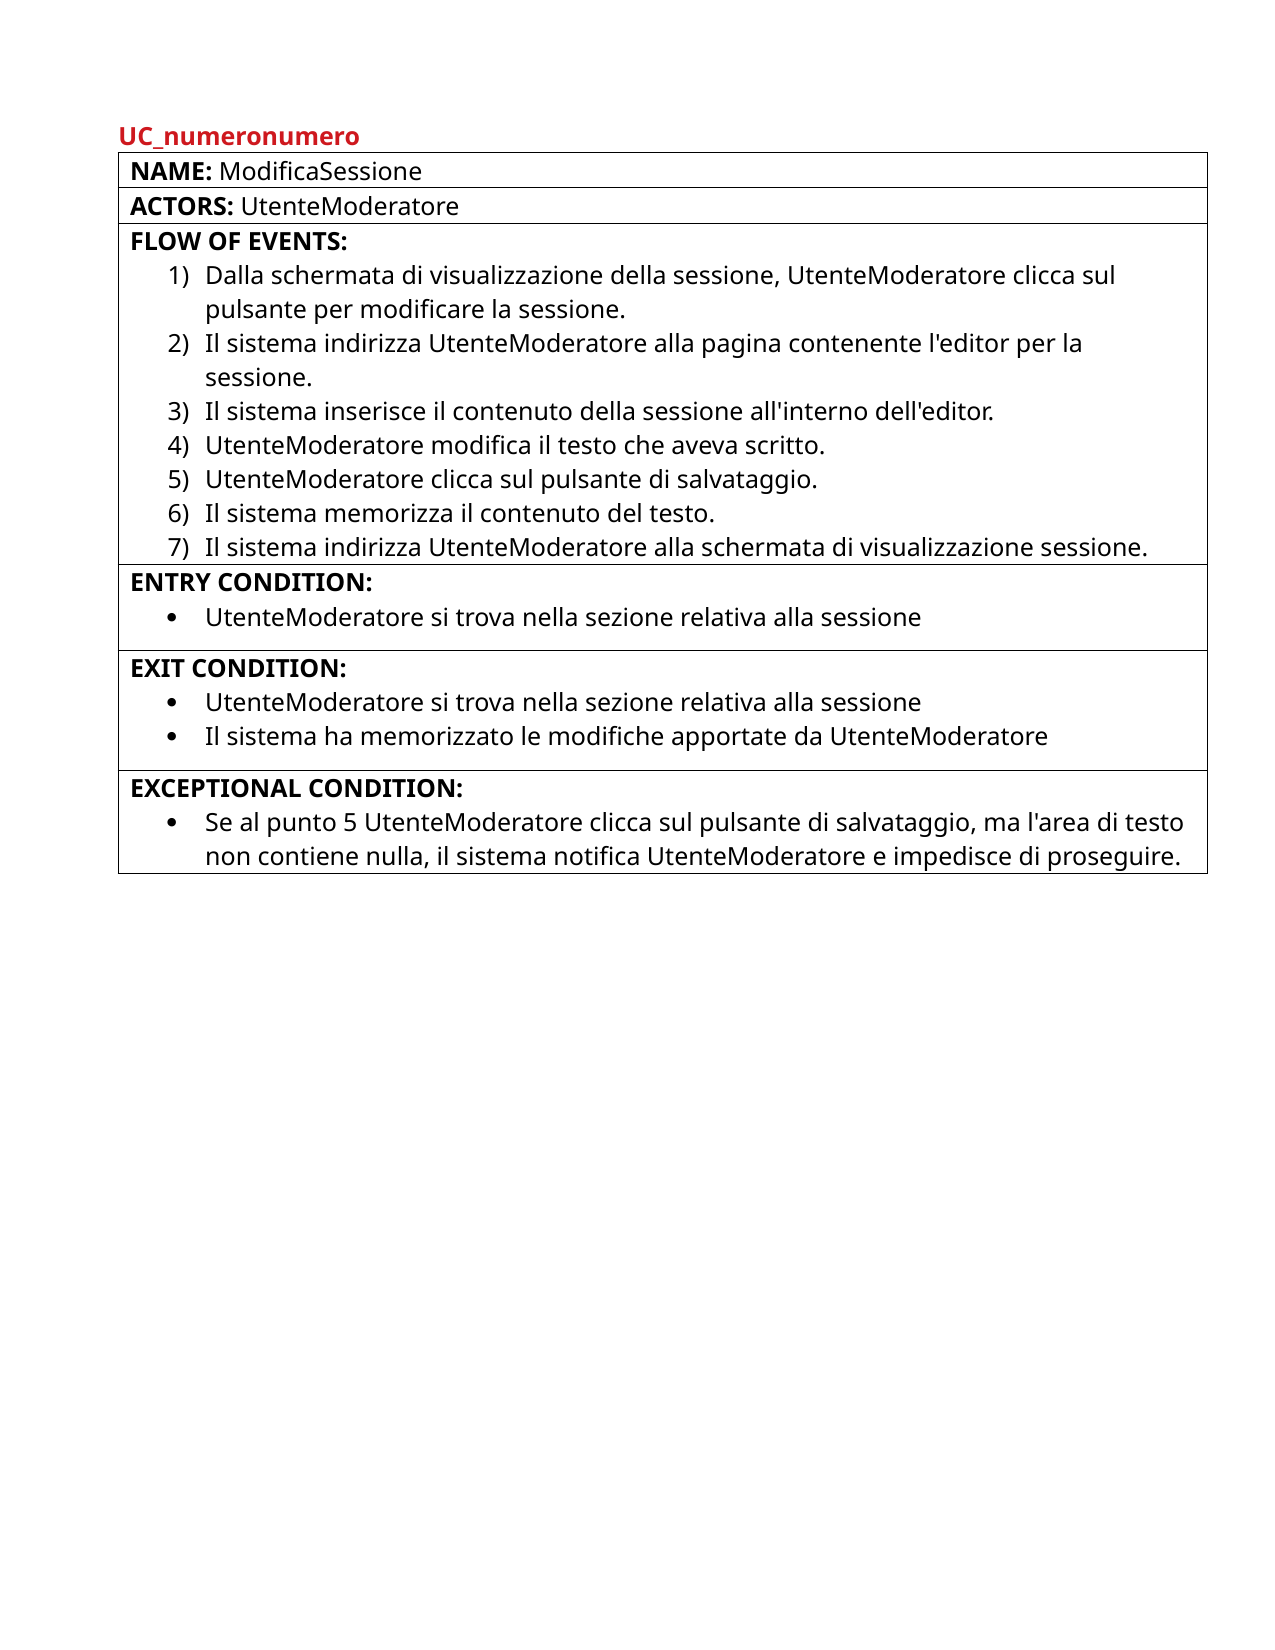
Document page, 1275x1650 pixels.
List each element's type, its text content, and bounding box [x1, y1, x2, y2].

table_cell FLOW OF EVENTS: Dalla schermata di visualizzazione della sessione, UtenteModeratore clicca sul pulsante per modificare la sessione. Il sistema indirizza UtenteModeratore alla pagina contenente l'editor per la sessione. Il sistema inserisce il contenuto della sessione all'interno dell'editor. UtenteModeratore modifica il testo che aveva scritto. UtenteModeratore clicca sul pulsante di salvataggio. Il sistema memorizza il contenuto del testo. Il sistema indirizza UtenteModeratore alla schermata di visualizzazione sessione. [119, 224, 1207, 564]
table_cell EXIT CONDITION: UtenteModeratore si trova nella sezione relativa alla sessione Il sistema ha memorizzato le modifiche apportate da UtenteModeratore [119, 651, 1207, 770]
table_cell ENTRY CONDITION: UtenteModeratore si trova nella sezione relativa alla sessione [119, 565, 1207, 650]
table_cell ACTORS: UtenteModeratore [119, 188, 1207, 222]
text UC_numeronumero [118, 118, 1157, 152]
table_header NAME: ModificaSessione [119, 153, 1207, 187]
table_cell EXCEPTIONAL CONDITION: Se al punto 5 UtenteModeratore clicca sul pulsante di salvataggio, ma l'area di testo non contiene nulla, il sistema notifica UtenteModeratore e impedisce di proseguire. [119, 771, 1207, 873]
